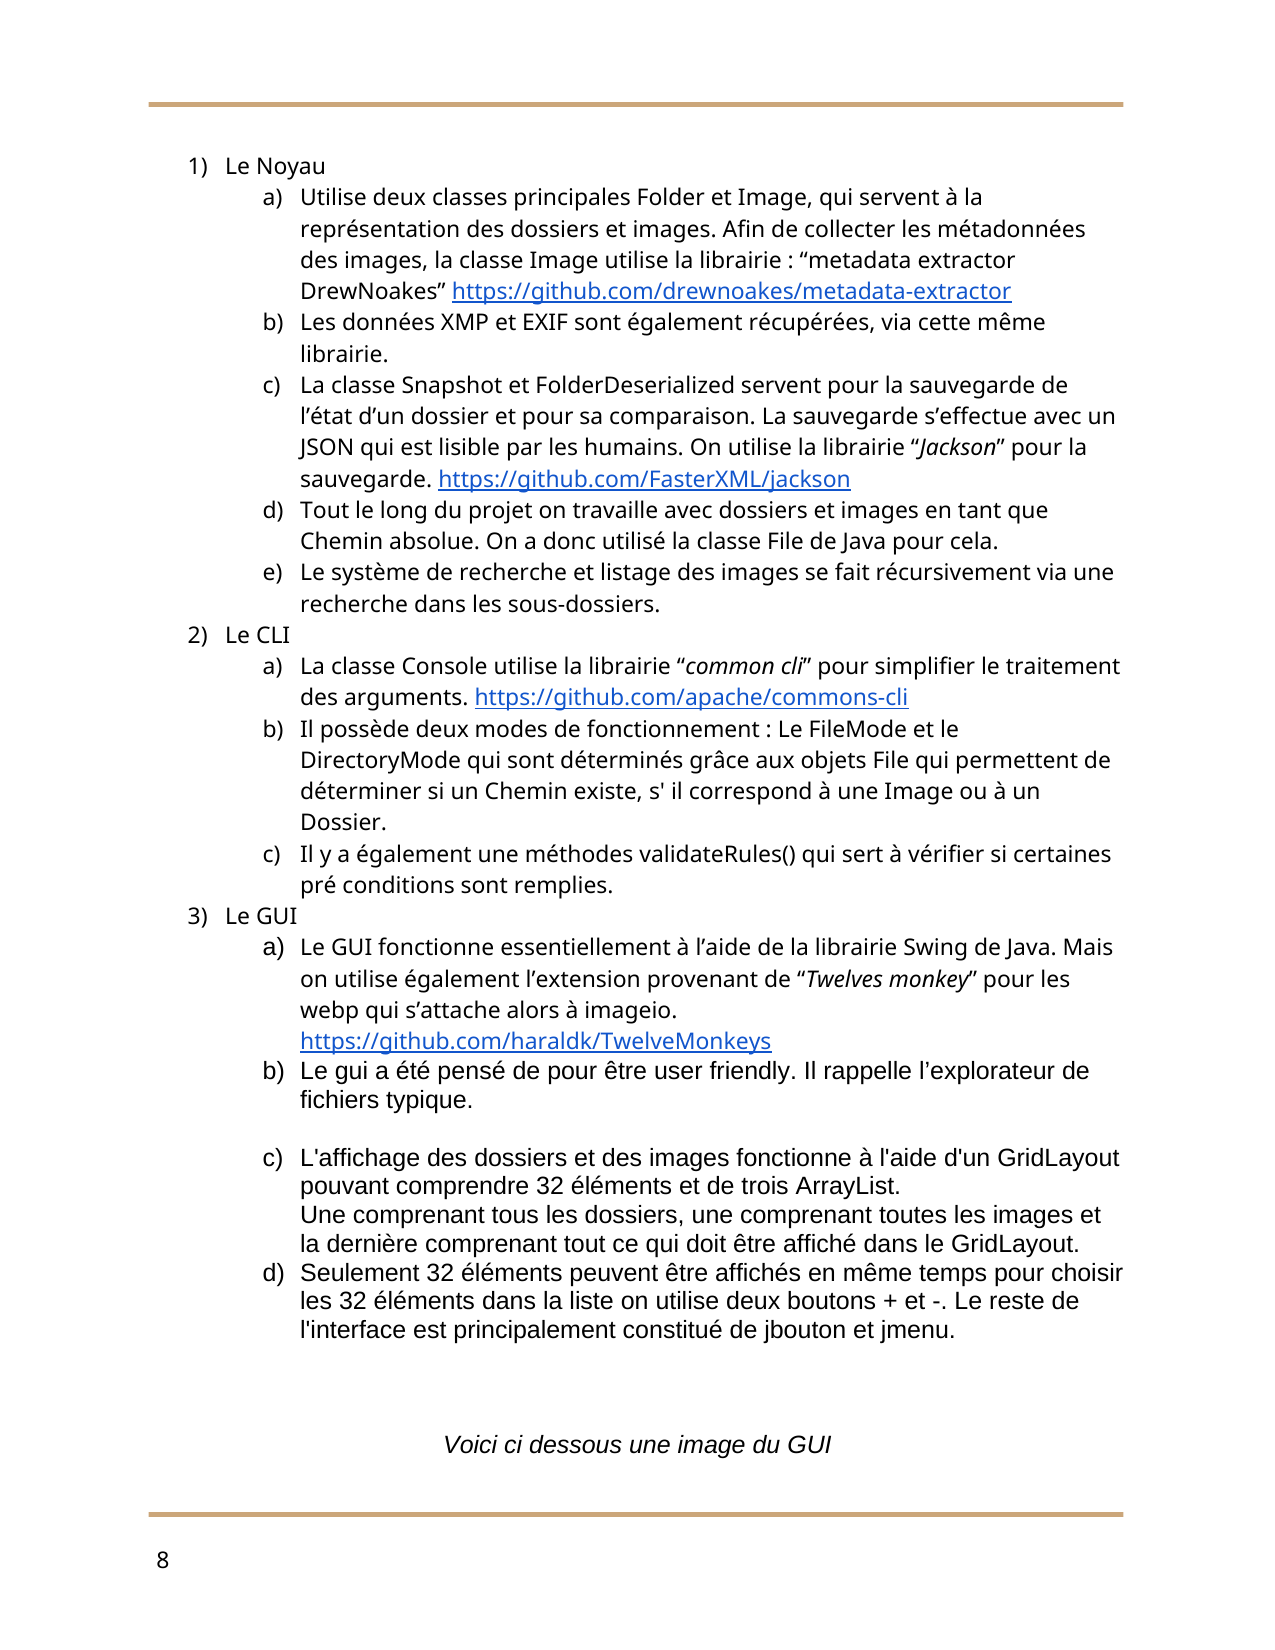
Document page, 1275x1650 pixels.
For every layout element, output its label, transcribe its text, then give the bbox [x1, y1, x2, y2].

list Le gui a été pensé de pour être user friendly. Il rappelle l’explorateur de fichiers typique. [262, 1056, 1125, 1114]
list Le GUI [187, 900, 1125, 931]
list Tout le long du projet on travaille avec dossiers et images en tant que Chemin absolue. On a donc utilisé la classe File de Java pour cela. [262, 494, 1125, 556]
list Le GUI fonctionne essentiellement à l’aide de la librairie Swing de Java. Mais on utilise également l’extension provenant de “Twelves monkey” pour les webp qui s’attache alors à imageio. https://github.com/haraldk/TwelveMonkeys [262, 931, 1125, 1056]
list Le CLI [187, 619, 1125, 650]
list Seulement 32 éléments peuvent être affichés en même temps pour choisir les 32 éléments dans la liste on utilise deux boutons + et -. Le reste de l'interface est principalement constitué de jbouton et jmenu. [262, 1257, 1125, 1344]
list Utilise deux classes principales Folder et Image, qui servent à la représentation des dossiers et images. Afin de collecter les métadonnées des images, la classe Image utilise la librairie : “metadata extractor DrewNoakes” https://github.com/drewnoakes/metadata-extractor [262, 181, 1125, 306]
list Les données XMP et EXIF sont également récupérées, via cette même librairie. [262, 306, 1125, 369]
text Une comprenant tous les dossiers, une comprenant toutes les images et la dernière comprenant tout ce qui doit être affiché dans le GridLayout. [300, 1200, 1125, 1257]
list La classe Console utilise la librairie “common cli” pour simplifier le traitement des arguments. https://github.com/apache/commons-cli [262, 650, 1125, 712]
list Il y a également une méthodes validateRules() qui sert à vérifier si certaines pré conditions sont remplies. [262, 837, 1125, 900]
list Il possède deux modes de fonctionnement : Le FileMode et le DirectoryMode qui sont déterminés grâce aux objets File qui permettent de déterminer si un Chemin existe, s' il correspond à une Image ou à un Dossier. [262, 712, 1125, 837]
picture [148, 1512, 1124, 1517]
list La classe Snapshot et FolderDeserialized servent pour la sauvegarde de l’état d’un dossier et pour sa comparaison. La sauvegarde s’effectue avec un JSON qui est lisible par les humains. On utilise la librairie “Jackson” pour la sauvegarde. https://github.com/FasterXML/jackson [262, 369, 1125, 494]
list Le Noyau [187, 150, 1125, 181]
list Le système de recherche et listage des images se fait récursivement via une recherche dans les sous-dossiers. [262, 556, 1125, 619]
list L'affichage des dossiers et des images fonctionne à l'aide d'un GridLayout pouvant comprendre 32 éléments et de trois ArrayList. [262, 1142, 1125, 1200]
text Voici ci dessous une image du GUI [150, 1430, 1125, 1459]
picture [148, 102, 1124, 107]
